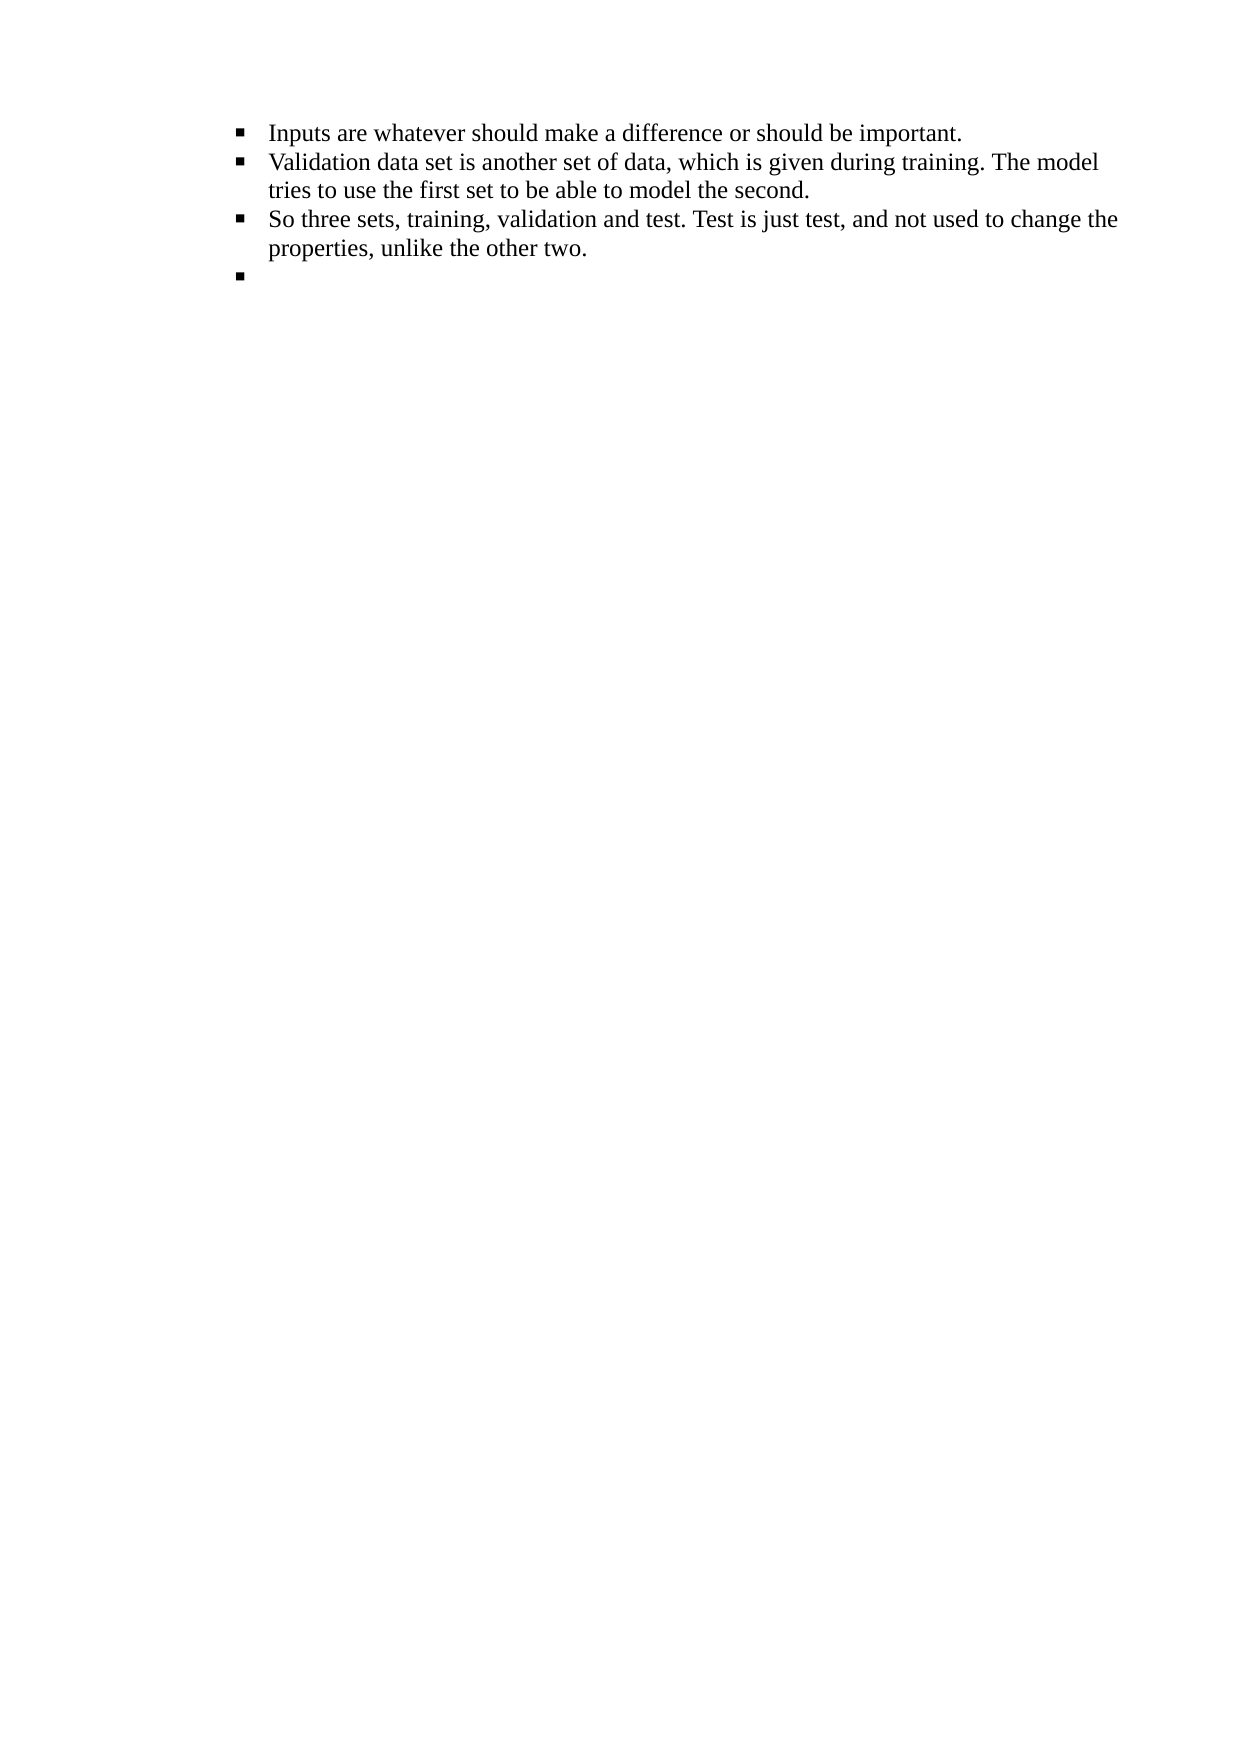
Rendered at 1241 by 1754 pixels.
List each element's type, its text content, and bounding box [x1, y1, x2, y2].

list Validation data set is another set of data, which is given during training. The model tries to use the first set to be able to model the second. [231, 147, 1122, 204]
list Inputs are whatever should make a difference or should be important. [231, 118, 1122, 147]
list So three sets, training, validation and test. Test is just test, and not used to change the properties, unlike the other two. [231, 204, 1122, 262]
